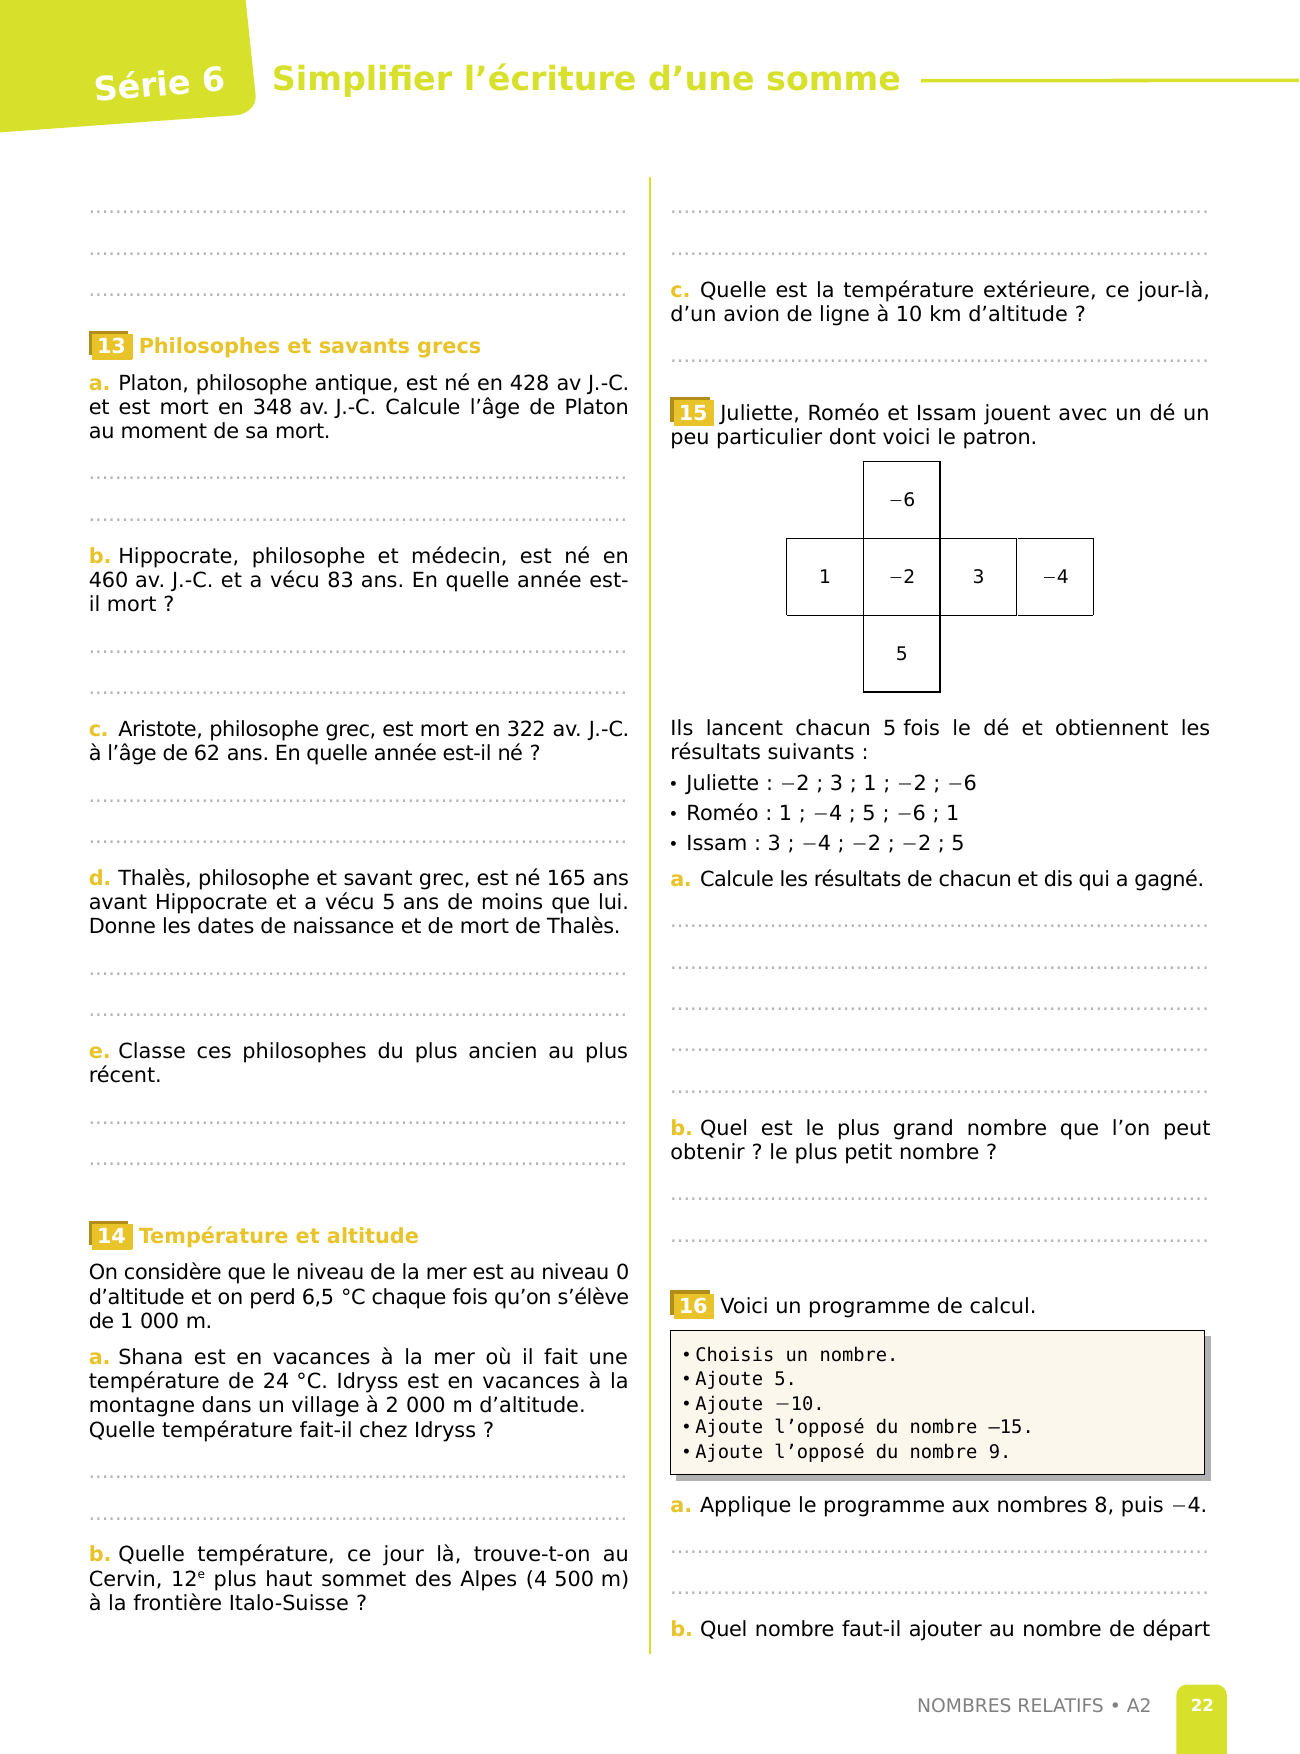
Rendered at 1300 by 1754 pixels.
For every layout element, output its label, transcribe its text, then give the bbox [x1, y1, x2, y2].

table_header [1094, 462, 1211, 538]
list Roméo : 1 ; ─4 ; 5 ; ─6 ; 1 [670, 801, 1211, 825]
table_cell 5 [864, 616, 939, 691]
subtitle Voici un programme de calcul. [710, 1290, 1211, 1318]
text Quelle température fait-il chez Idryss ? [88, 1418, 629, 1442]
list Hippocrate, philosophe et médecin, est né en 460 av. J.-C. et a vécu 83 ans. En quelle année est-il mort ? [88, 544, 629, 617]
list Quel nombre faut-il ajouter au nombre de départ [670, 1617, 1211, 1642]
table_cell [1018, 616, 1093, 691]
list Calcule les résultats de chacun et dis qui a gagné. [670, 867, 1211, 891]
table_cell 1 [787, 539, 863, 614]
subtitle Température et altitude [128, 1221, 629, 1249]
table_header [941, 462, 1017, 538]
table_cell [941, 616, 1017, 691]
list Quelle est la température extérieure, ce jour-là, d’un avion de ligne à 10 km d’altitude ? [670, 278, 1211, 326]
list • Ajoute l’opposé du nombre –15. • Ajoute l’opposé du nombre 9. [671, 1402, 1204, 1474]
table_header [1018, 462, 1093, 538]
list Thalès, philosophe et savant grec, est né 165 ans avant Hippocrate et a vécu 5 ans de moins que lui. Donne les dates de naissance et de mort de Thalès. [88, 866, 629, 939]
list Juliette : ─2 ; 3 ; 1 ; ─2 ; ─6 [670, 771, 1211, 795]
list Issam : 3 ; ─4 ; ─2 ; ─2 ; 5 [670, 831, 1211, 855]
list Shana est en vacances à la mer où il fait une température de 24 °C. Idryss est en vacances à la montagne dans un village à 2 000 m d’altitude. [88, 1345, 629, 1418]
list Platon, philosophe antique, est né en 428 av J.‑C. et est mort en 348 av. J.-C. Calcule l’âge de Platon au moment de sa mort. [88, 371, 629, 443]
table_cell [1094, 616, 1211, 691]
table_header [671, 462, 786, 538]
list • Choisis un nombre. • Ajoute 5. • Ajoute ─10. [671, 1331, 1204, 1402]
list Aristote, philosophe grec, est mort en 322 av. J.‑C. à l’âge de 62 ans. En quelle année est-il né ? [88, 717, 629, 766]
table_cell [787, 616, 863, 691]
list Quel est le plus grand nombre que l’on peut obtenir ? le plus petit nombre ? [670, 1116, 1211, 1164]
list Classe ces philosophes du plus ancien au plus récent. [88, 1039, 629, 1088]
table_cell [671, 539, 786, 614]
table_header [787, 462, 863, 538]
text On considère que le niveau de la mer est au niveau 0 d’altitude et on perd 6,5 °C chaque fois qu’on s’élève de 1 000 m. [88, 1260, 629, 1333]
subtitle Philosophes et savants grecs [128, 331, 629, 359]
table_cell ─4 [1017, 539, 1093, 614]
table_header ─6 [864, 462, 939, 538]
list Applique le programme aux nombres 8, puis ─4. [670, 1493, 1211, 1517]
table_cell [671, 616, 786, 691]
table_cell [1094, 539, 1211, 614]
table_cell 3 [941, 539, 1016, 614]
table_cell ─2 [864, 539, 939, 614]
list Quelle température, ce jour là, trouve-t-on au Cervin, 12e plus haut sommet des Alpes (4 500 m) à la frontière Italo-Suisse ? [88, 1542, 629, 1615]
text Ils lancent chacun 5 fois le dé et obtiennent les résultats suivants : [670, 716, 1211, 764]
subtitle Juliette, Roméo et Issam jouent avec un dé un peu particulier dont voici le patron. [670, 397, 1211, 449]
